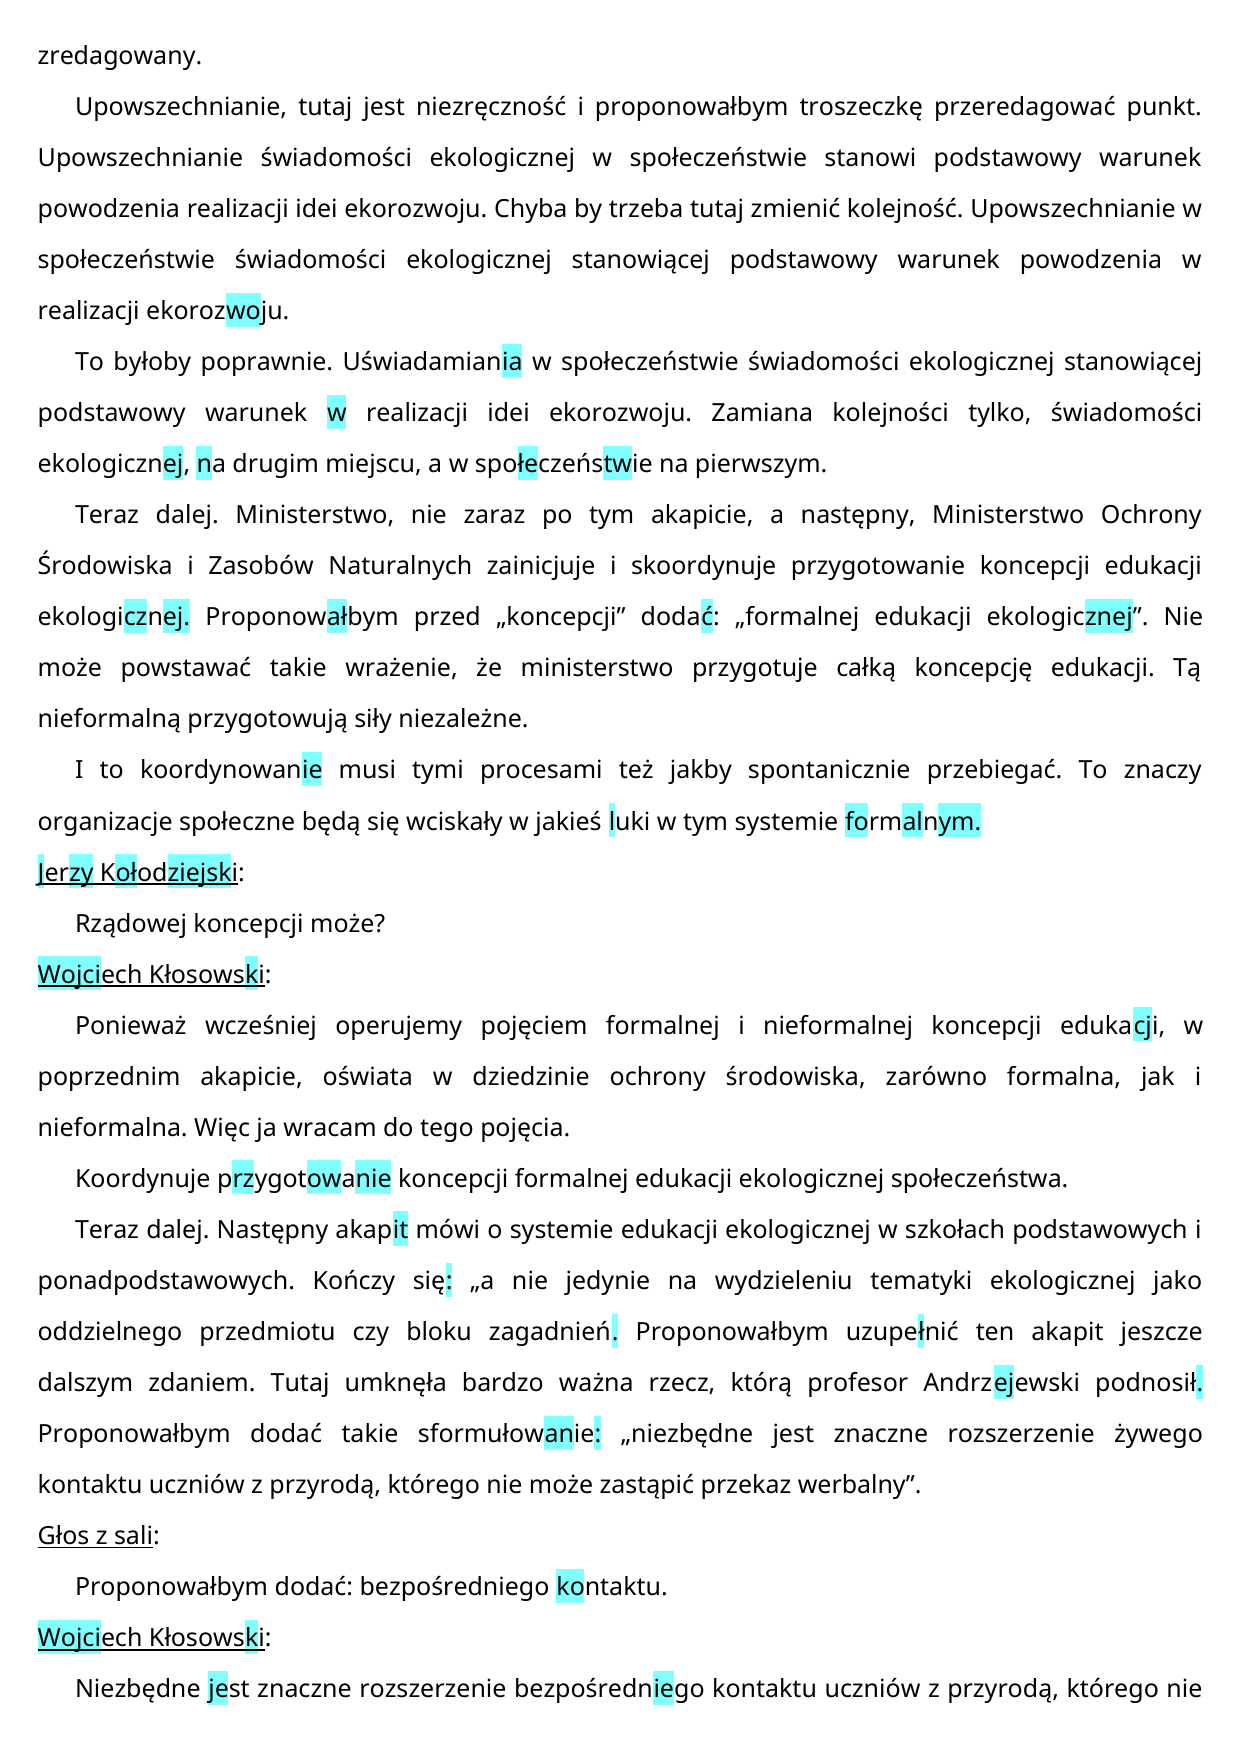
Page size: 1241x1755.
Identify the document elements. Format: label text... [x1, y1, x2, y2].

text Proponowałbym dodać: bezpośredniego kontaktu. [37, 1569, 1203, 1603]
text Rządowej koncepcji może? [37, 905, 1203, 939]
text Wojciech Kłosowski: [37, 956, 1203, 990]
text Wojciech Kłosowski: [37, 1620, 1203, 1654]
text Jerzy Kołodziejski: [37, 854, 1203, 888]
text Głos z sali: [37, 1518, 1203, 1552]
text Ponieważ wcześniej operujemy pojęciem formalnej i nieformalnej koncepcji edukacji, w poprzednim akapicie, oświata w dziedzinie ochrony środowiska, zarówno formalna, jak i nieformalna. Więc ja wracam do tego pojęcia. [37, 1007, 1203, 1143]
text Koordynuje przygotowanie koncepcji formalnej edukacji ekologicznej społeczeństwa. [37, 1160, 1203, 1194]
text I to koordynowanie musi tymi procesami też jakby spontanicznie przebiegać. To znaczy organizacje społeczne będą się wciskały w jakieś luki w tym systemie formalnym. [37, 752, 1203, 837]
text Niezbędne jest znaczne rozszerzenie bezpośredniego kontaktu uczniów z przyrodą, którego nie [37, 1671, 1203, 1705]
text Upowszechnianie, tutaj jest niezręczność i proponowałbym troszeczkę przeredagować punkt. Upowszechnianie świadomości ekologicznej w społeczeństwie stanowi podstawowy warunek powodzenia realizacji idei ekorozwoju. Chyba by trzeba tutaj zmienić kolejność. Upowszechnianie w społeczeństwie świadomości ekologicznej stanowiącej podstawowy warunek powodzenia w realizacji ekorozwoju. [37, 88, 1203, 327]
text Teraz dalej. Ministerstwo, nie zaraz po tym akapicie, a następny, Ministerstwo Ochrony Środowiska i Zasobów Naturalnych zainicjuje i skoordynuje przygotowanie koncepcji edukacji ekologicznej. Proponowałbym przed „koncepcji” dodać: „formalnej edukacji ekologicznej”. Nie może powstawać takie wrażenie, że ministerstwo przygotuje całką koncepcję edukacji. Tą nieformalną przygotowują siły niezależne. [37, 497, 1203, 735]
text To byłoby poprawnie. Uświadamiania w społeczeństwie świadomości ekologicznej stanowiącej podstawowy warunek w realizacji idei ekorozwoju. Zamiana kolejności tylko, świadomości ekologicznej, na drugim miejscu, a w społeczeństwie na pierwszym. [37, 344, 1203, 480]
text Teraz dalej. Następny akapit mówi o systemie edukacji ekologicznej w szkołach podstawowych i ponadpodstawowych. Kończy się: „a nie jedynie na wydzieleniu tematyki ekologicznej jako oddzielnego przedmiotu czy bloku zagadnień. Proponowałbym uzupełnić ten akapit jeszcze dalszym zdaniem. Tutaj umknęła bardzo ważna rzecz, którą profesor Andrzejewski podnosił. Proponowałbym dodać takie sformułowanie: „niezbędne jest znaczne rozszerzenie żywego kontaktu uczniów z przyrodą, którego nie może zastąpić przekaz werbalny”. [37, 1211, 1203, 1501]
text zredagowany. [37, 37, 1203, 72]
